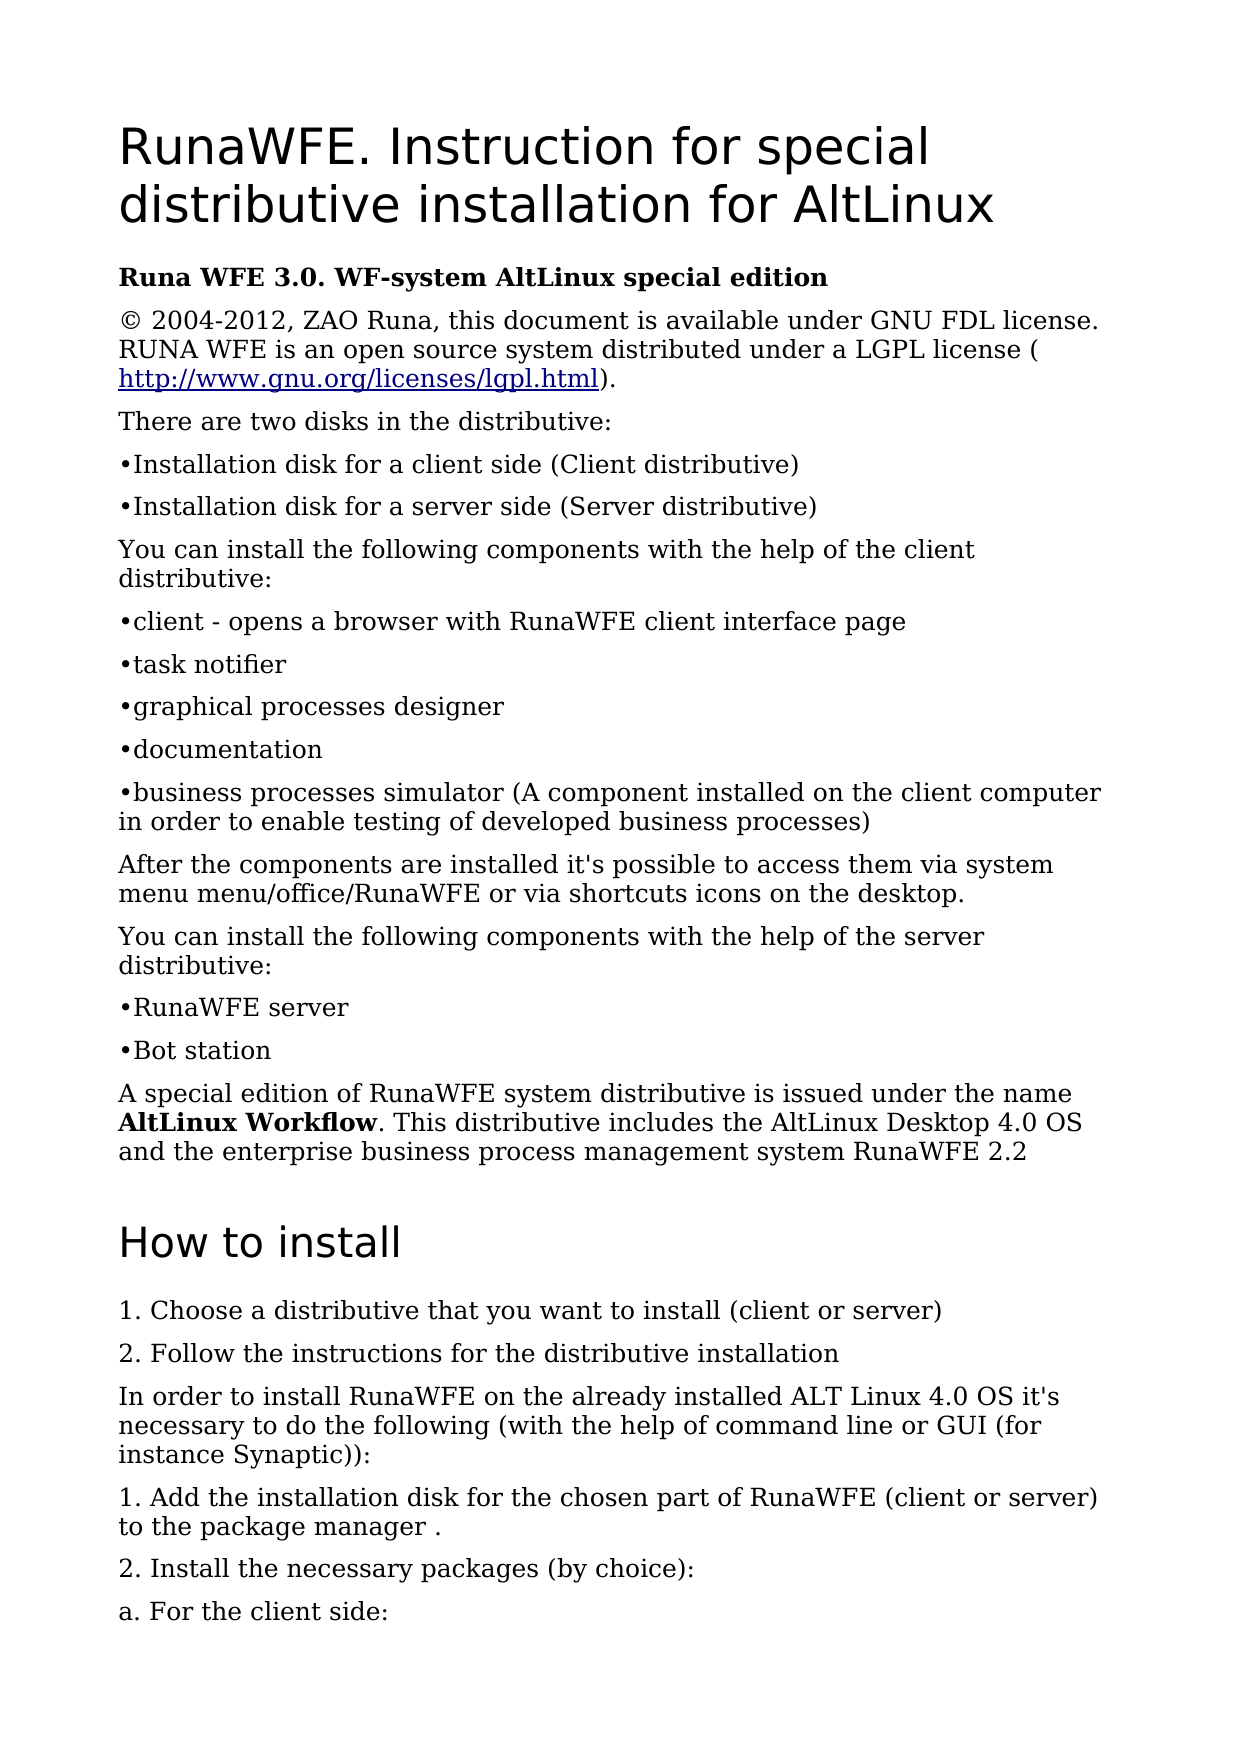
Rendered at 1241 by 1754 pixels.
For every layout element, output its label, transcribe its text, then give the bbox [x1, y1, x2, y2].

text After the components are installed it's possible to access them via system menu menu/office/RunaWFE or via shortcuts icons on the desktop. [118, 850, 1122, 908]
text In order to install RunaWFE on the already installed ALT Linux 4.0 OS it's necessary to do the following (with the help of command line or GUI (for instance Synaptic)): [118, 1382, 1122, 1469]
text 1. Add the installation disk for the chosen part of RunaWFE (client or server) to the package manager . [118, 1483, 1122, 1541]
list documentation [118, 735, 1122, 764]
text © 2004-2012, ZAO Runa, this document is available under GNU FDL license. RUNA WFE is an open source system distributed under a LGPL license ( http://www.gnu.org/licenses/lgpl.html). [118, 306, 1122, 393]
text A special edition of RunaWFE system distributive is issued under the name AltLinux Workflow. This distributive includes the AltLinux Desktop 4.0 OS and the enterprise business process management system RunaWFE 2.2 [118, 1079, 1122, 1167]
list Bot station [118, 1036, 1122, 1065]
list RunaWFE server [118, 993, 1122, 1023]
text Runa WFE 3.0. WF-system AltLinux special edition [118, 263, 1122, 292]
list graphical processes designer [118, 692, 1122, 722]
text 2. Install the necessary packages (by choice): [118, 1554, 1122, 1584]
list client - opens a browser with RunaWFE client interface page [118, 607, 1122, 636]
text a. For the client side: [118, 1597, 1122, 1626]
text You can install the following components with the help of the client distributive: [118, 535, 1122, 593]
text 1. Choose a distributive that you want to install (client or server) [118, 1296, 1122, 1325]
text 2. Follow the instructions for the distributive installation [118, 1339, 1122, 1368]
list Installation disk for a server side (Server distributive) [118, 492, 1122, 522]
subtitle RunaWFE. Instruction for special distributive installation for AltLinux [118, 118, 1122, 234]
list task notifier [118, 650, 1122, 679]
text You can install the following components with the help of the server distributive: [118, 922, 1122, 980]
subtitle How to install [118, 1219, 1122, 1268]
list business processes simulator (A component installed on the client computer in order to enable testing of developed business processes) [118, 778, 1122, 836]
list Installation disk for a client side (Client distributive) [118, 450, 1122, 479]
text There are two disks in the distributive: [118, 407, 1122, 436]
